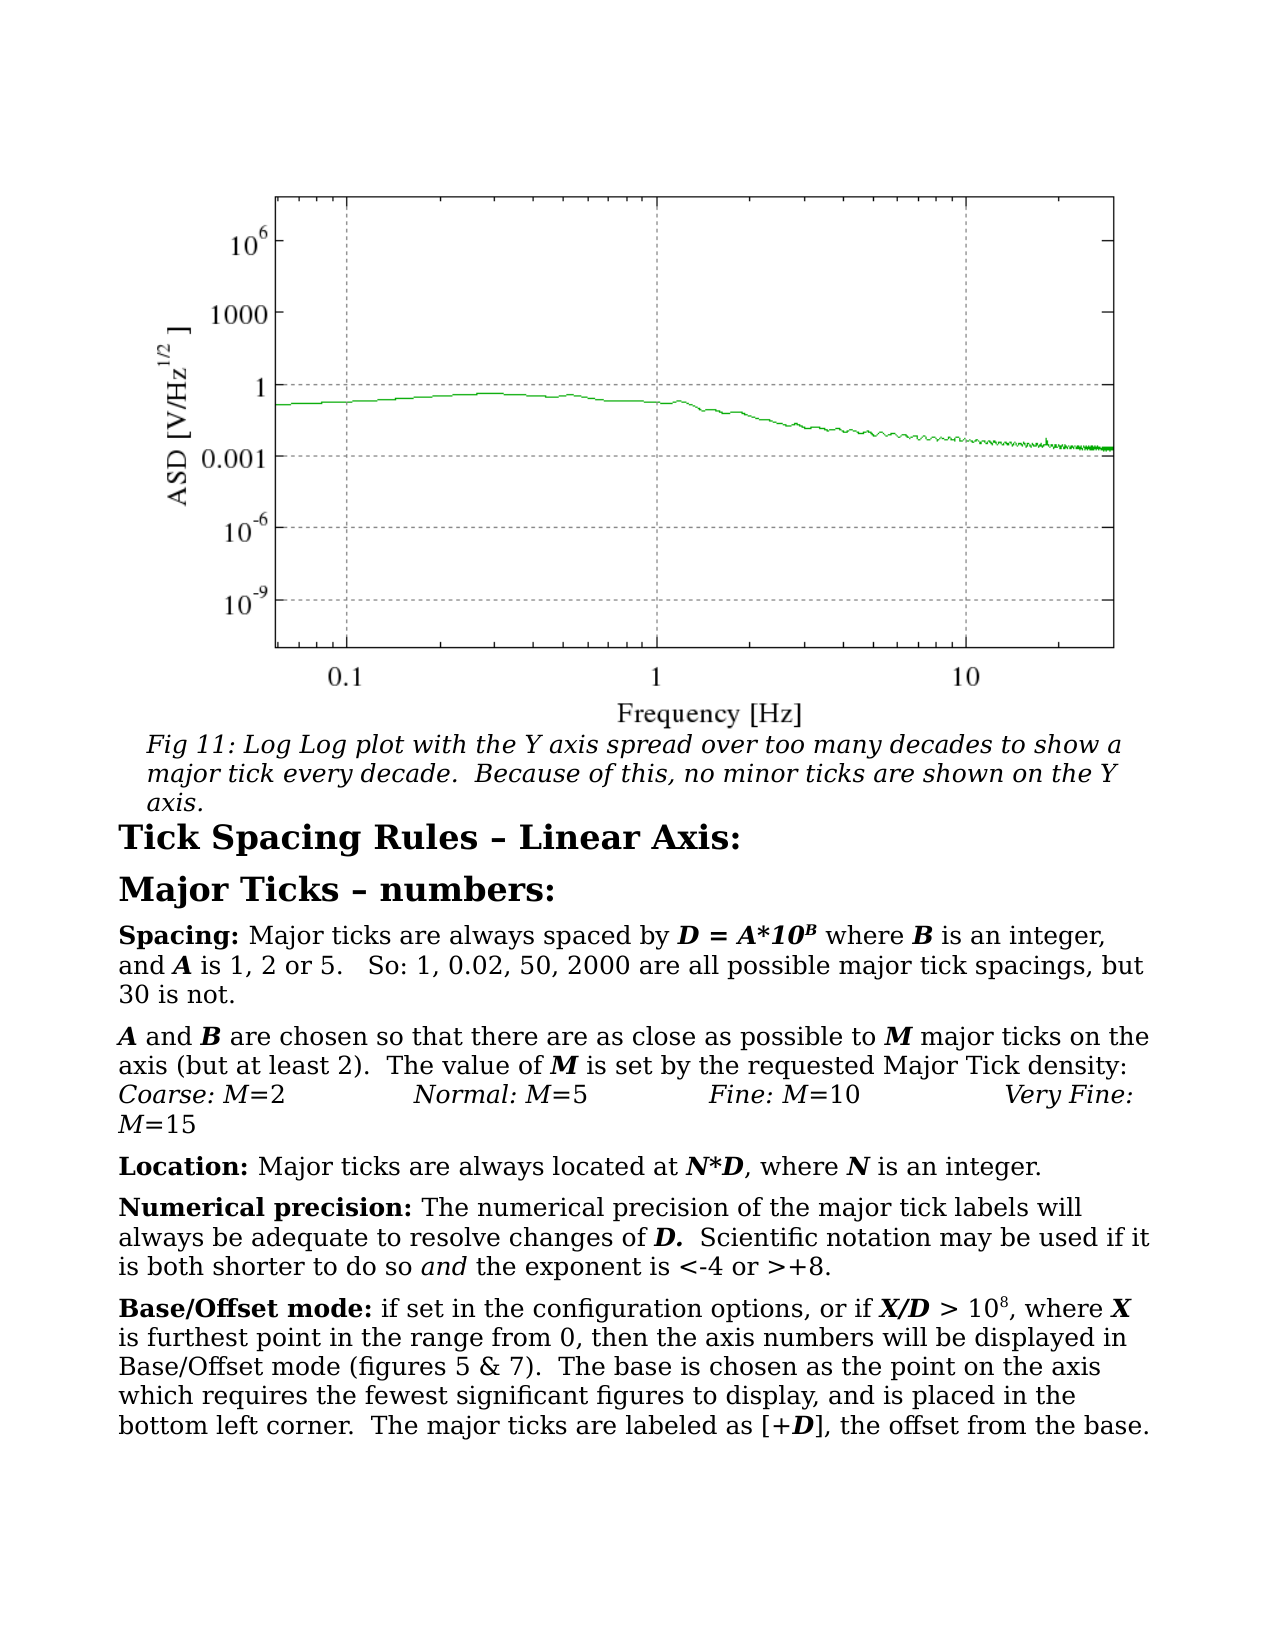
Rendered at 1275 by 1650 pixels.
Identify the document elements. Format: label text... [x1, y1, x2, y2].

text Major Ticks – numbers: [118, 869, 1157, 909]
text Base/Offset mode: if set in the configuration options, or if X/D > 108, where X is furthest point in the range from 0, then the axis numbers will be displayed in Base/Offset mode (figures 5 & 7). The base is chosen as the point on the axis which requires the fewest significant figures to display, and is placed in the bottom left corner. The major ticks are labeled as [+D], the offset from the base. [118, 1294, 1157, 1440]
text A and B are chosen so that there are as close as possible to M major ticks on the axis (but at least 2). The value of M is set by the requested Major Tick density: Coarse: M=2 Normal: M=5 Fine: M=10 Very Fine: M=15 [118, 1022, 1157, 1139]
subtitle Tick Spacing Rules – Linear Axis: [118, 118, 1157, 857]
text Spacing: Major ticks are always spaced by D = A*10B where B is an integer, and A is 1, 2 or 5. So: 1, 0.02, 50, 2000 are all possible major tick spacings, but 30 is not. [118, 921, 1157, 1009]
text Location: Major ticks are always located at N*D, where N is an integer. [118, 1151, 1157, 1181]
text Numerical precision: The numerical precision of the major tick labels will always be adequate to resolve changes of D. Scientific notation may be used if it is both shorter to do so and the exponent is <-4 or >+8. [118, 1193, 1157, 1281]
picture [146, 150, 1147, 731]
text Fig 11: Log Log plot with the Y axis spread over too many decades to show a major tick every decade. Because of this, no minor ticks are shown on the Y axis. [146, 731, 1146, 818]
